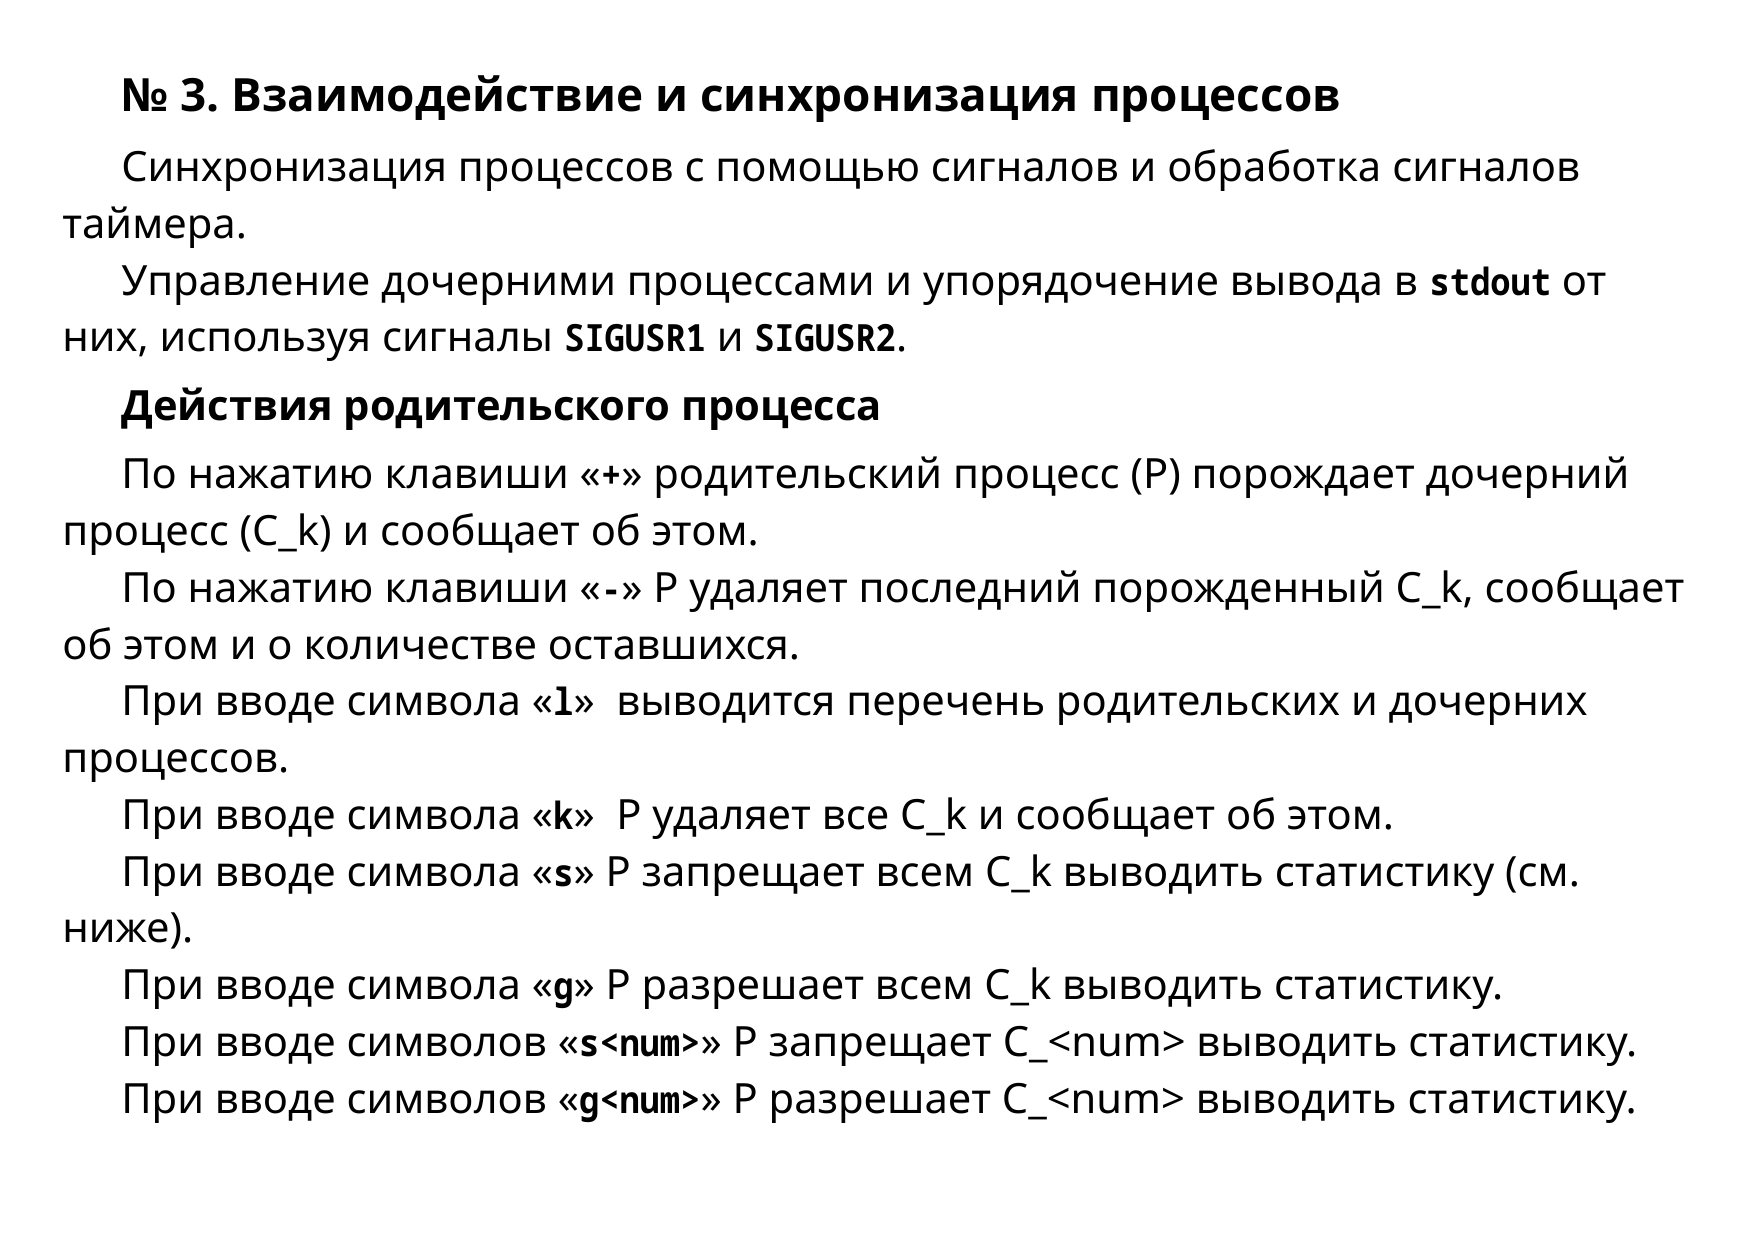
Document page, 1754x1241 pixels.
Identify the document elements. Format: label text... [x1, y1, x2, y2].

text При вводе символов «g<num>» P разрешает C_<num> выводить статистику. [62, 1069, 1692, 1125]
text При вводе символов «s<num>» P запрещает C_<num> выводить статистику. [62, 1012, 1692, 1069]
text Управление дочерними процессами и упорядочение вывода в stdout от них, используя сигналы SIGUSR1 и SIGUSR2. [62, 250, 1692, 364]
text Действия родительского процесса [62, 376, 1692, 432]
text При вводе символа «k» P удаляет все C_k и сообщает об этом. [62, 785, 1692, 842]
subtitle № 3. Взаимодействие и синхронизация процессов [62, 62, 1692, 124]
text При вводе символа «s» P запрещает всем C_k выводить статистику (см. ниже). [62, 842, 1692, 955]
text По нажатию клавиши «+» pодительский процесс (P) порождает дочерний процесс (C_k) и сообщает об этом. [62, 444, 1692, 558]
text При вводе символа «l» выводится перечень родительских и дочерних процессов. [62, 671, 1692, 785]
text Синхронизация процессов с помощью сигналов и обработка сигналов таймера. [62, 137, 1692, 250]
text По нажатию клавиши «-» P удаляет последний порожденный C_k, сообщает об этом и о количестве оставшихся. [62, 558, 1692, 671]
text При вводе символа «g» P разрешает всем C_k выводить статистику. [62, 955, 1692, 1012]
